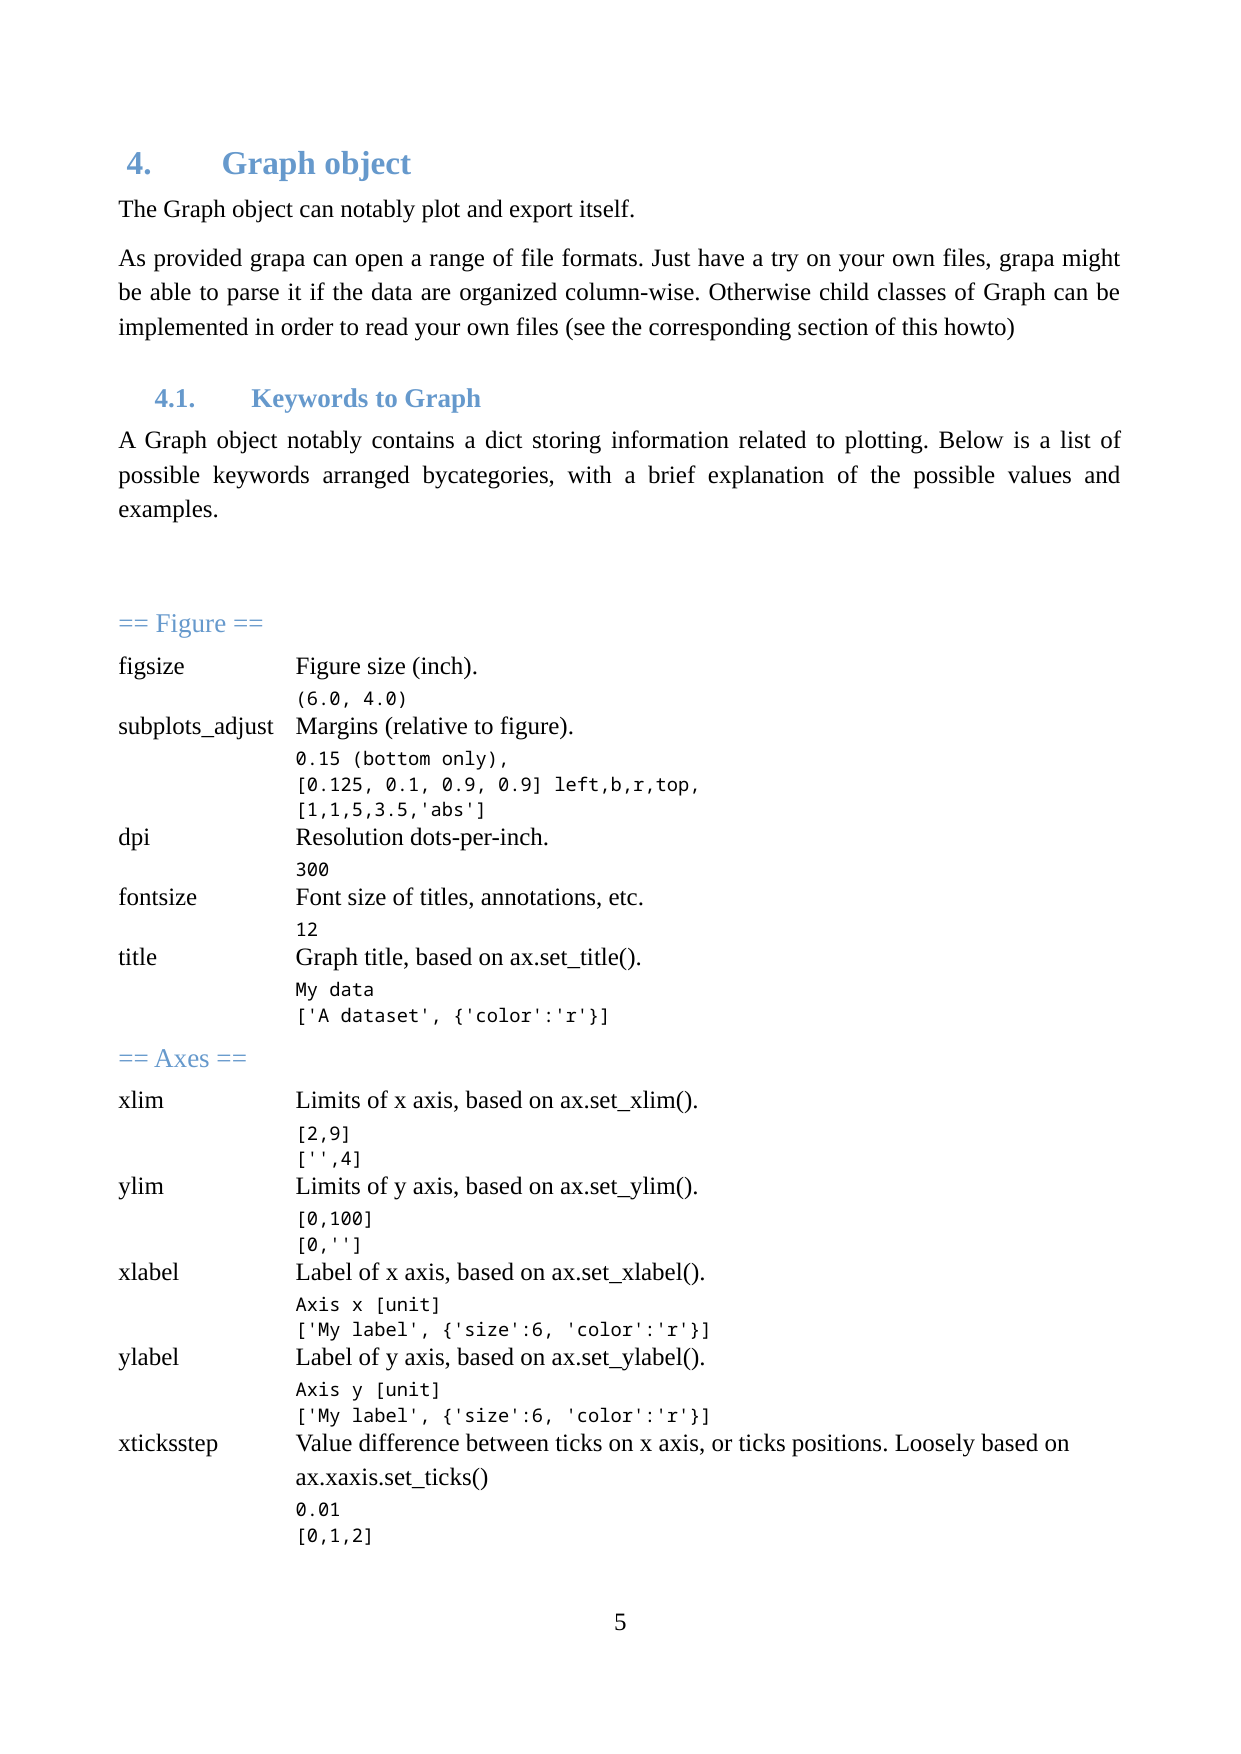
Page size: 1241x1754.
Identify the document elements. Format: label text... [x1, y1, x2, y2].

text [2,9] [295, 1120, 1093, 1146]
text [0,''] [295, 1231, 1093, 1257]
text 12 [295, 916, 1093, 942]
text ylim Limits of y axis, based on ax.set_ylim(). [118, 1171, 1122, 1200]
text [0,100] [295, 1206, 1093, 1231]
text subplots_adjust Margins (relative to figure). [118, 711, 1122, 739]
text dpi Resolution dots-per-inch. [118, 822, 1122, 851]
text 300 [295, 856, 1093, 882]
text ylabel Label of y axis, based on ax.set_ylabel(). [118, 1342, 1122, 1371]
text [0,1,2] [295, 1522, 1093, 1548]
subtitle Graph object [118, 143, 1122, 181]
text Axis x [unit] [295, 1291, 1093, 1317]
text xlabel Label of x axis, based on ax.set_xlabel(). [118, 1257, 1122, 1285]
text figsize Figure size (inch). [118, 651, 1122, 679]
text 0.15 (bottom only), [295, 745, 1093, 771]
text [1,1,5,3.5,'abs'] [295, 796, 1093, 822]
text The Graph object can notably plot and export itself. [118, 194, 1122, 223]
text ['My label', {'size':6, 'color':'r'}] [295, 1317, 1093, 1342]
text ['My label', {'size':6, 'color':'r'}] [295, 1402, 1093, 1428]
text Axis y [unit] [295, 1377, 1093, 1402]
subtitle Keywords to Graph [148, 382, 1122, 413]
text fontsize Font size of titles, annotations, etc. [118, 882, 1122, 911]
text A Graph object notably contains a dict storing information related to plotting. Below is a list of possible keywords arranged bycategories, with a brief explanation of the possible values and examples. [118, 426, 1122, 523]
text [0.125, 0.1, 0.9, 0.9] left,b,r,top, [295, 771, 1093, 796]
text My data [295, 976, 1093, 1002]
text 0.01 [295, 1497, 1093, 1522]
text xlim Limits of x axis, based on ax.set_xlim(). [118, 1086, 1122, 1114]
text As provided grapa can open a range of file formats. Just have a try on your own files, grapa might be able to parse it if the data are organized column-wise. Otherwise child classes of Graph can be implemented in order to read your own files (see the corresponding section of this howto) [118, 243, 1122, 341]
text title Graph title, based on ax.set_title(). [118, 942, 1122, 971]
text == Axes == [118, 1042, 1122, 1073]
text xticksstep Value difference between ticks on x axis, or ticks positions. Loosely based on ax.xaxis.set_ticks() [118, 1428, 1122, 1491]
text ['',4] [295, 1146, 1093, 1171]
text (6.0, 4.0) [295, 685, 1093, 711]
text ['A dataset', {'color':'r'}] [295, 1002, 1093, 1027]
text == Figure == [118, 607, 1122, 638]
